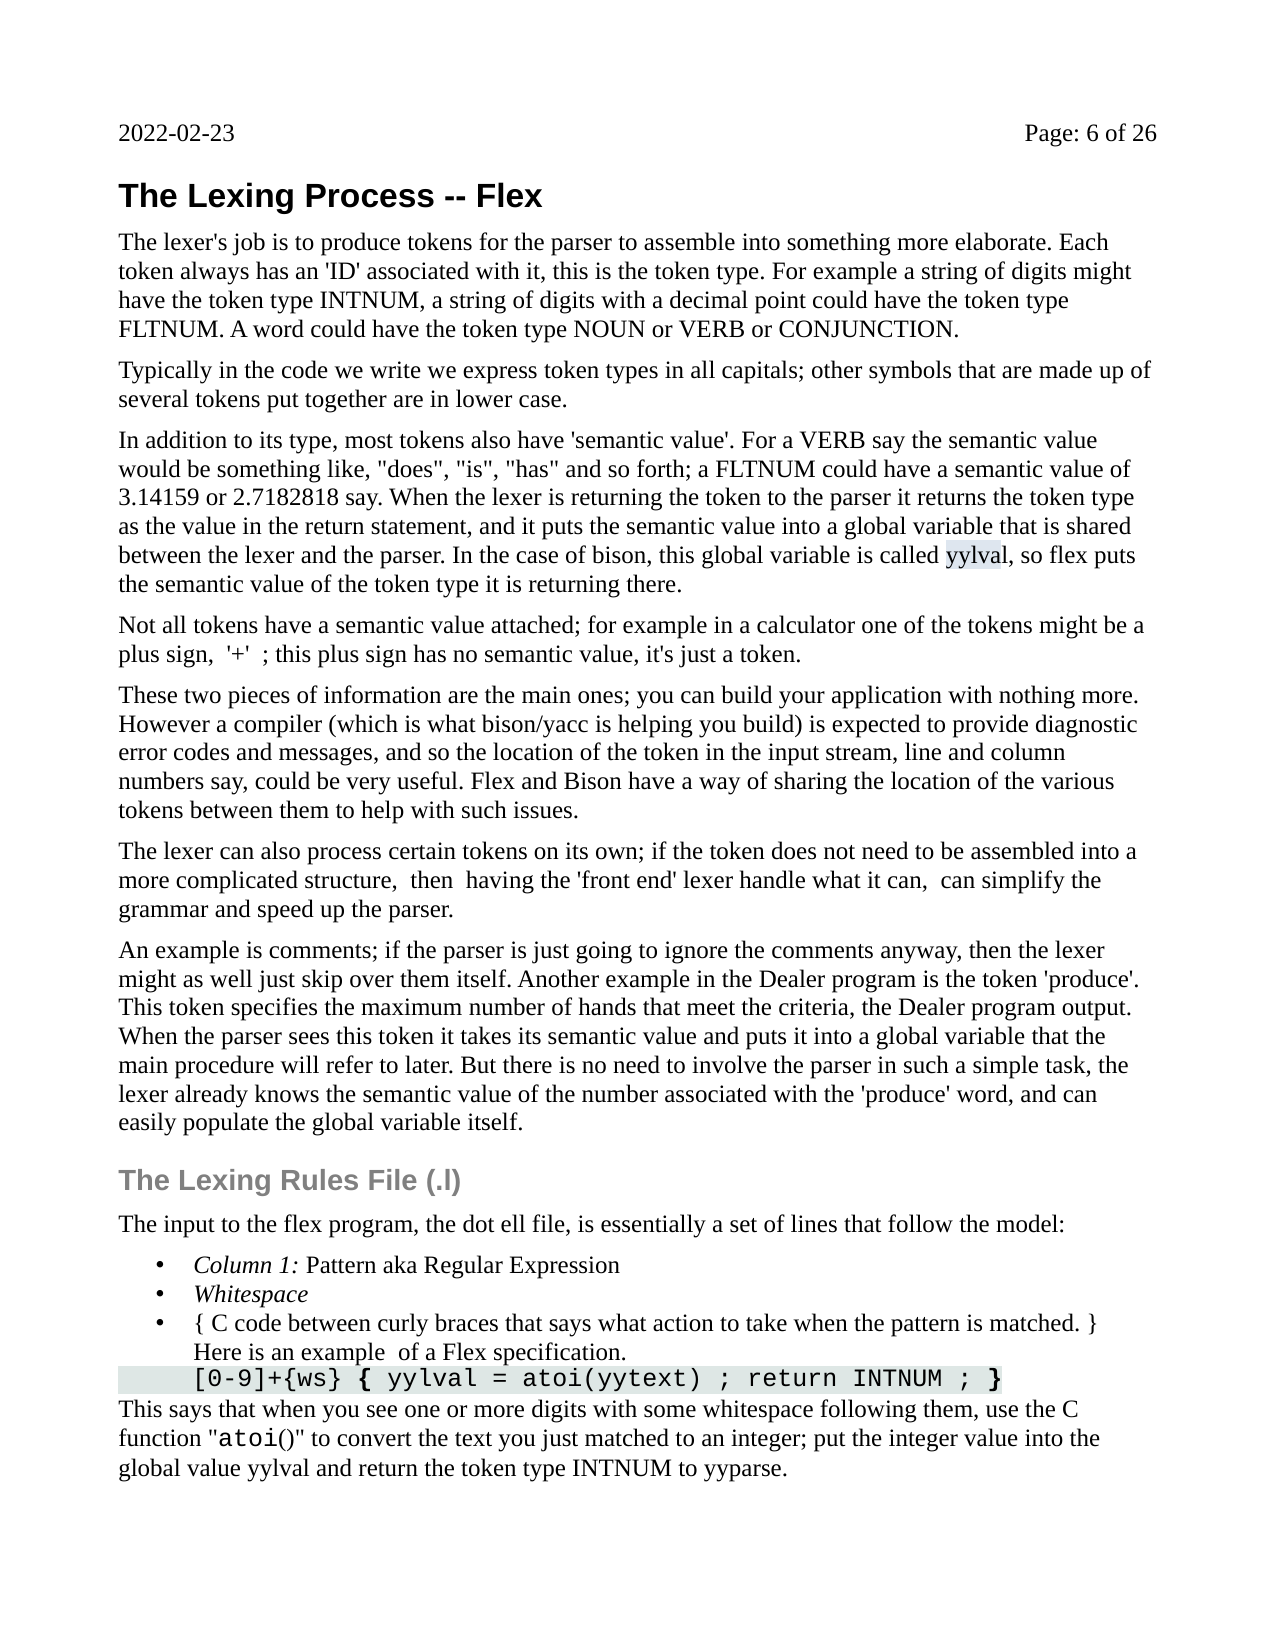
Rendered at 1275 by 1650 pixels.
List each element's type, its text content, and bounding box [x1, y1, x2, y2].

text The input to the flex program, the dot ell file, is essentially a set of lines that follow the model: [118, 1209, 1157, 1238]
list Whitespace [156, 1279, 1157, 1308]
text These two pieces of information are the main ones; you can build your application with nothing more. However a compiler (which is what bison/yacc is helping you build) is expected to provide diagnostic error codes and messages, and so the location of the token in the input stream, line and column numbers say, could be very useful. Flex and Bison have a way of sharing the location of the various tokens between them to help with such issues. [118, 680, 1157, 824]
text An example is comments; if the parser is just going to ignore the comments anyway, then the lexer might as well just skip over them itself. Another example in the Dealer program is the token 'produce'. This token specifies the maximum number of hands that meet the criteria, the Dealer program output. When the parser sees this token it takes its semantic value and puts it into a global variable that the main procedure will refer to later. But there is no need to involve the parser in such a simple task, the lexer already knows the semantic value of the number associated with the 'produce' word, and can easily populate the global variable itself. [118, 935, 1157, 1136]
subtitle The Lexing Process -- Flex [118, 176, 1157, 215]
text In addition to its type, most tokens also have 'semantic value'. For a VERB say the semantic value would be something like, "does", "is", "has" and so forth; a FLTNUM could have a semantic value of 3.14159 or 2.7182818 say. When the lexer is returning the token to the parser it returns the token type as the value in the return statement, and it puts the semantic value into a global variable that is shared between the lexer and the parser. In the case of bison, this global variable is called yylval, so flex puts the semantic value of the token type it is returning there. [118, 425, 1157, 597]
text Not all tokens have a semantic value attached; for example in a calculator one of the tokens might be a plus sign, '+' ; this plus sign has no semantic value, it's just a token. [118, 610, 1157, 667]
text Typically in the code we write we express token types in all capitals; other symbols that are made up of several tokens put together are in lower case. [118, 355, 1157, 412]
text [0-9]+{ws} { yylval = atoi(yytext) ; return INTNUM ; } [118, 1366, 1157, 1394]
text The lexer's job is to produce tokens for the parser to assemble into something more elaborate. Each token always has an 'ID' associated with it, this is the token type. For example a string of digits might have the token type INTNUM, a string of digits with a decimal point could have the token type FLTNUM. A word could have the token type NOUN or VERB or CONJUNCTION. [118, 227, 1157, 342]
list Column 1: Pattern aka Regular Expression [156, 1251, 1157, 1279]
text This says that when you see one or more digits with some whitespace following them, use the C function "atoi()" to convert the text you just matched to an integer; put the integer value into the global value yylval and return the token type INTNUM to yyparse. [118, 1394, 1157, 1482]
text The lexer can also process certain tokens on its own; if the token does not need to be assembled into a more complicated structure, then having the 'front end' lexer handle what it can, can simplify the grammar and speed up the parser. [118, 836, 1157, 922]
subtitle The Lexing Rules File (.l) [118, 1163, 1157, 1197]
list Here is an example of a Flex specification. [156, 1337, 1157, 1366]
list { C code between curly braces that says what action to take when the pattern is matched. } [156, 1308, 1157, 1337]
